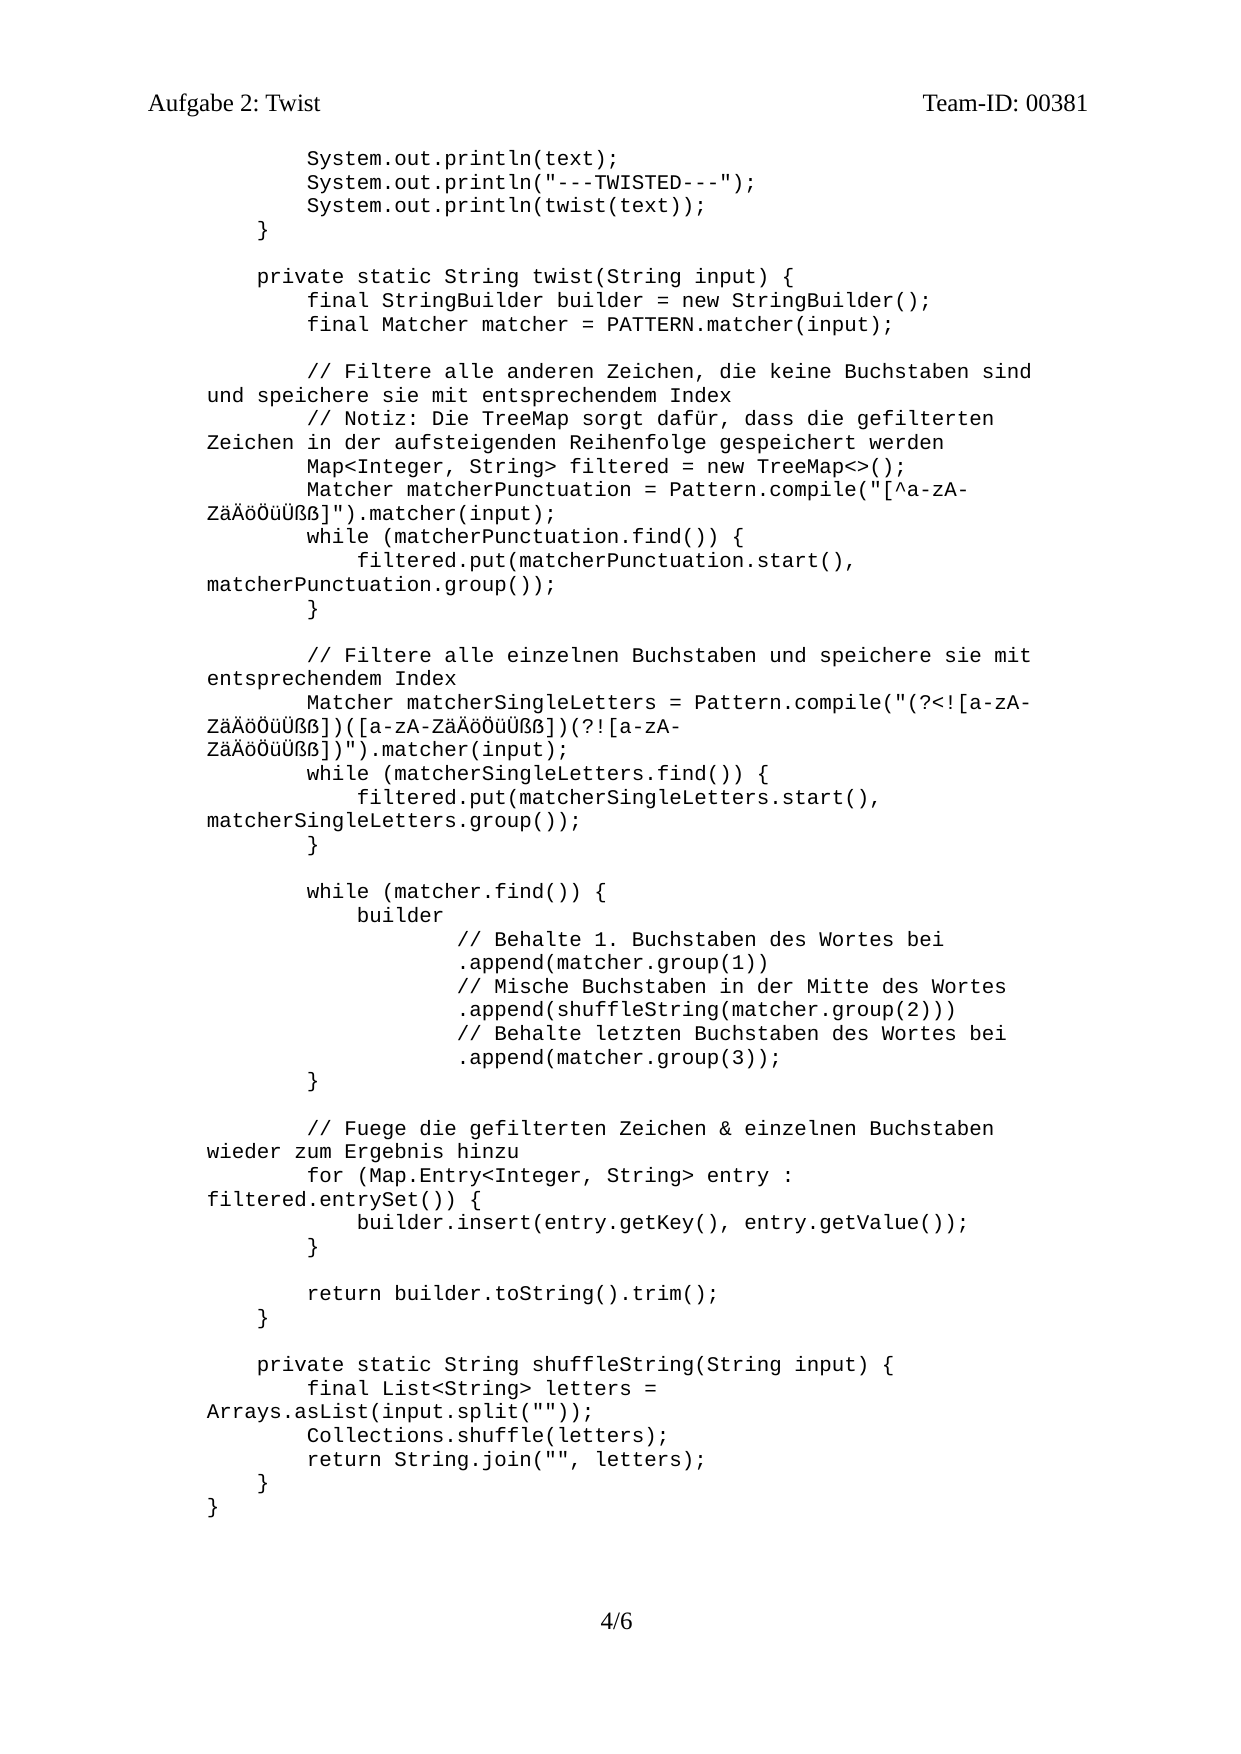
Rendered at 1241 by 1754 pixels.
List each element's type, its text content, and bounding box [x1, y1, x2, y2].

text filtered.put(matcherSingleLetters.start(), matcherSingleLetters.group()); [207, 787, 1033, 834]
text } [207, 834, 1033, 858]
text final Matcher matcher = PATTERN.matcher(input); [207, 314, 1033, 337]
text while (matcherSingleLetters.find()) { [207, 763, 1033, 787]
text private static String twist(String input) { [207, 266, 1033, 290]
text } [207, 597, 1033, 621]
text } [207, 219, 1033, 243]
text Matcher matcherPunctuation = Pattern.compile("[^a-zA-ZäÄöÖüÜßẞ]").matcher(input); [207, 479, 1033, 527]
text Map<Integer, String> filtered = new TreeMap<>(); [207, 456, 1033, 479]
text Matcher matcherSingleLetters = Pattern.compile("(?<![a-zA-ZäÄöÖüÜßẞ])([a-zA-ZäÄöÖüÜßẞ])(?![a-zA-ZäÄöÖüÜßẞ])").matcher(input); [207, 692, 1033, 763]
text builder.insert(entry.getKey(), entry.getValue()); [207, 1212, 1033, 1236]
text return builder.toString().trim(); [207, 1283, 1033, 1307]
text System.out.println(twist(text)); [207, 196, 1033, 219]
text // Filtere alle anderen Zeichen, die keine Buchstaben sind und speichere sie mit entsprechendem Index [207, 361, 1033, 408]
text .append(matcher.group(3)); [207, 1047, 1033, 1070]
text final List<String> letters = Arrays.asList(input.split("")); [207, 1378, 1033, 1425]
text private static String shuffleString(String input) { [207, 1354, 1033, 1378]
text Collections.shuffle(letters); [207, 1425, 1033, 1449]
text .append(matcher.group(1)) [207, 952, 1033, 976]
text // Notiz: Die TreeMap sorgt dafür, dass die gefilterten Zeichen in der aufsteigenden Reihenfolge gespeichert werden [207, 408, 1033, 456]
text System.out.println(text); [207, 148, 1033, 172]
text return String.join("", letters); [207, 1449, 1033, 1472]
text } [207, 1236, 1033, 1259]
text filtered.put(matcherPunctuation.start(), matcherPunctuation.group()); [207, 550, 1033, 597]
text // Mische Buchstaben in der Mitte des Wortes [207, 976, 1033, 999]
text } [207, 1496, 1033, 1520]
text .append(shuffleString(matcher.group(2))) [207, 999, 1033, 1023]
text } [207, 1472, 1033, 1496]
text } [207, 1307, 1033, 1331]
text final StringBuilder builder = new StringBuilder(); [207, 290, 1033, 314]
text while (matcher.find()) { [207, 881, 1033, 905]
text // Behalte letzten Buchstaben des Wortes bei [207, 1023, 1033, 1047]
text // Fuege die gefilterten Zeichen & einzelnen Buchstaben wieder zum Ergebnis hinzu [207, 1118, 1033, 1165]
text // Filtere alle einzelnen Buchstaben und speichere sie mit entsprechendem Index [207, 645, 1033, 692]
text for (Map.Entry<Integer, String> entry : filtered.entrySet()) { [207, 1165, 1033, 1212]
text while (matcherPunctuation.find()) { [207, 527, 1033, 550]
text System.out.println("---TWISTED---"); [207, 172, 1033, 196]
text // Behalte 1. Buchstaben des Wortes bei [207, 928, 1033, 952]
text builder [207, 905, 1033, 928]
text } [207, 1070, 1033, 1094]
